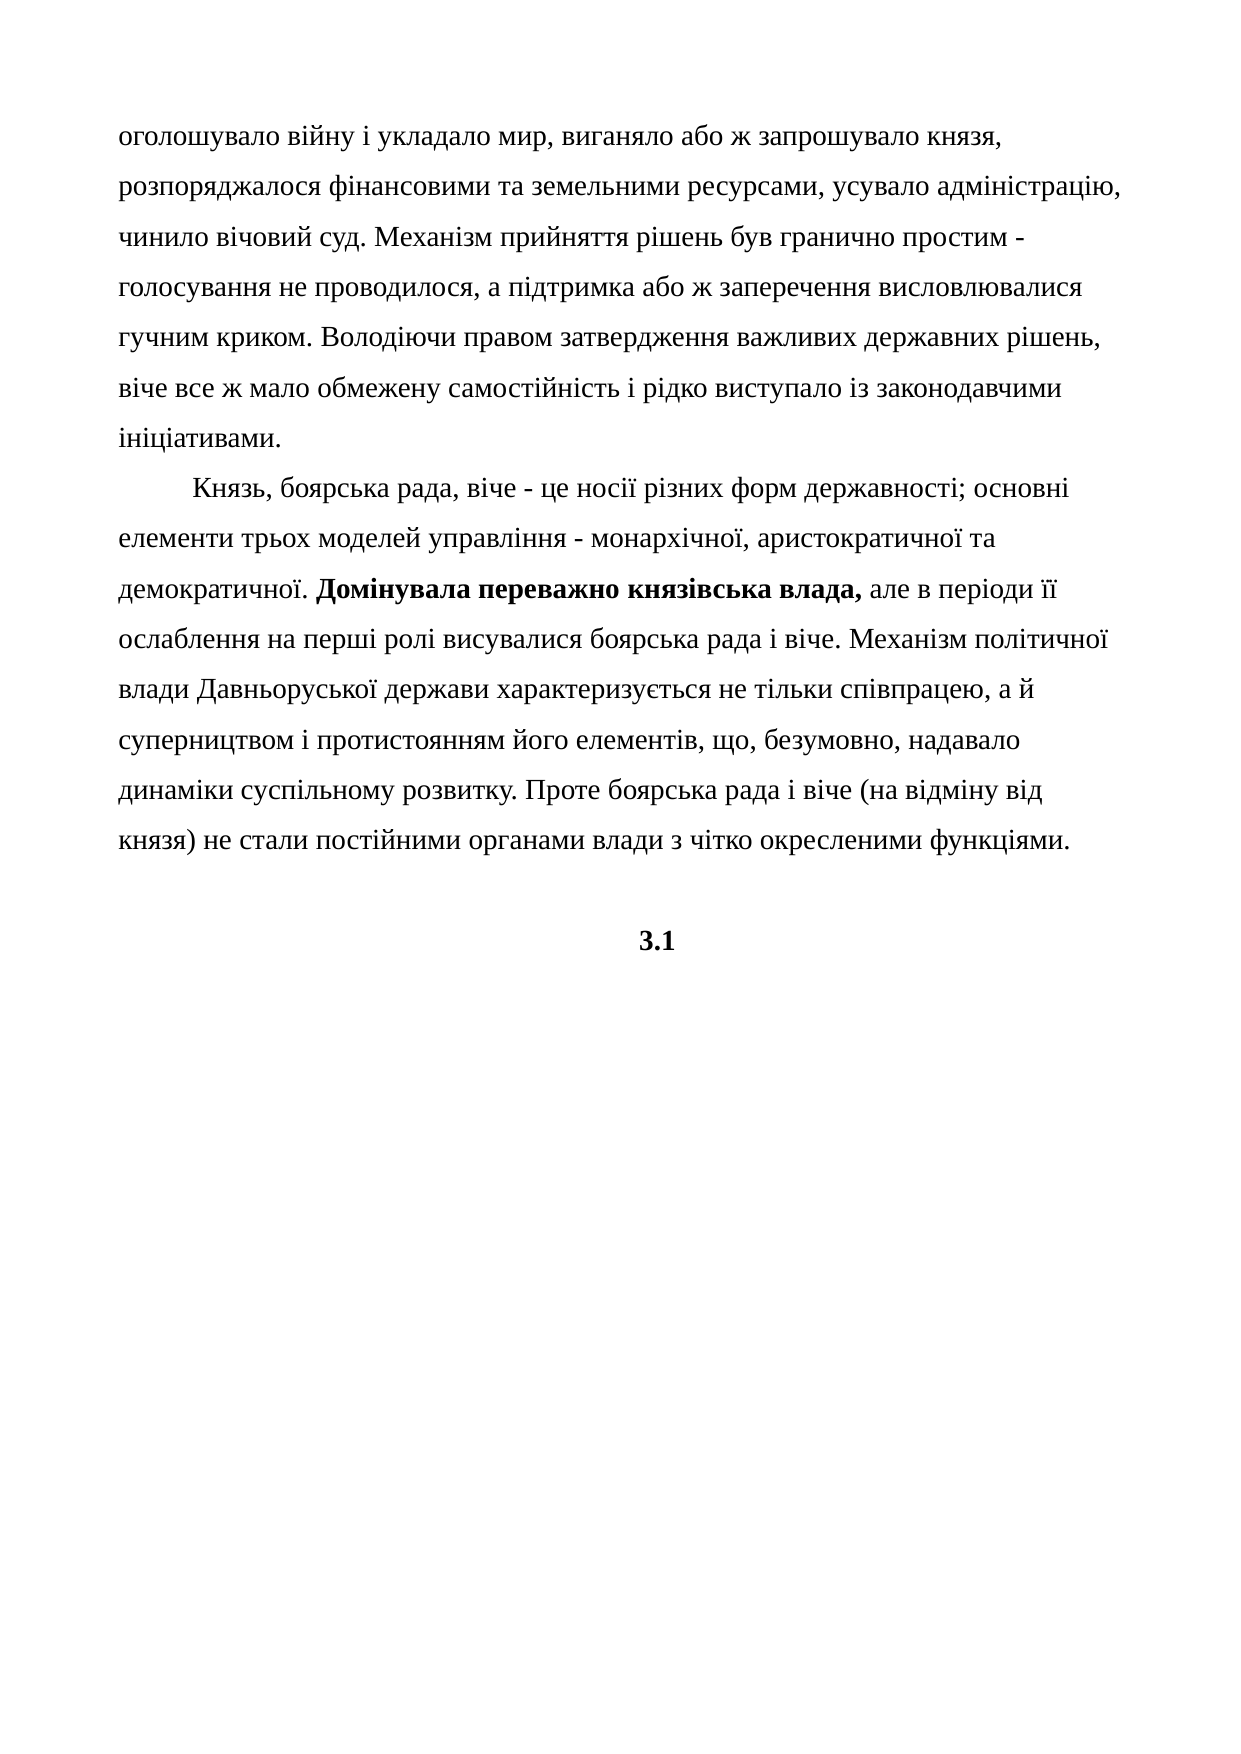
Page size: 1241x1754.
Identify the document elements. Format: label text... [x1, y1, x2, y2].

text оголошувало війну і укладало мир, виганяло або ж запрошувало князя, розпоряджалося фінансовими та земельними ресурсами, усувало адміністрацію, чинило вічовий суд. Механізм прийняття рішень був гранично простим - голосування не проводилося, а підтримка або ж заперечення висловлювалися гучним криком. Володіючи правом затвердження важливих державних рішень, віче все ж мало обмежену самостійність і рідко виступало із законодавчими ініціативами. [118, 118, 1122, 453]
title 3.1 [118, 923, 1122, 957]
text Князь, боярська рада, віче - це носії різних форм державності; основні елементи трьох моделей управління - монархічної, аристократичної та демократичної. Домінувала переважно князівська влада, але в періоди її ослаблення на перші ролі висувалися боярська рада і віче. Механізм політичної влади Давньоруської держави характеризується не тільки співпрацею, а й суперництвом і протистоянням його елементів, що, безумовно, надавало динаміки суспільному розвитку. Проте боярська рада і віче (на відміну від князя) не стали постійними органами влади з чітко окресленими функціями. [118, 470, 1122, 856]
